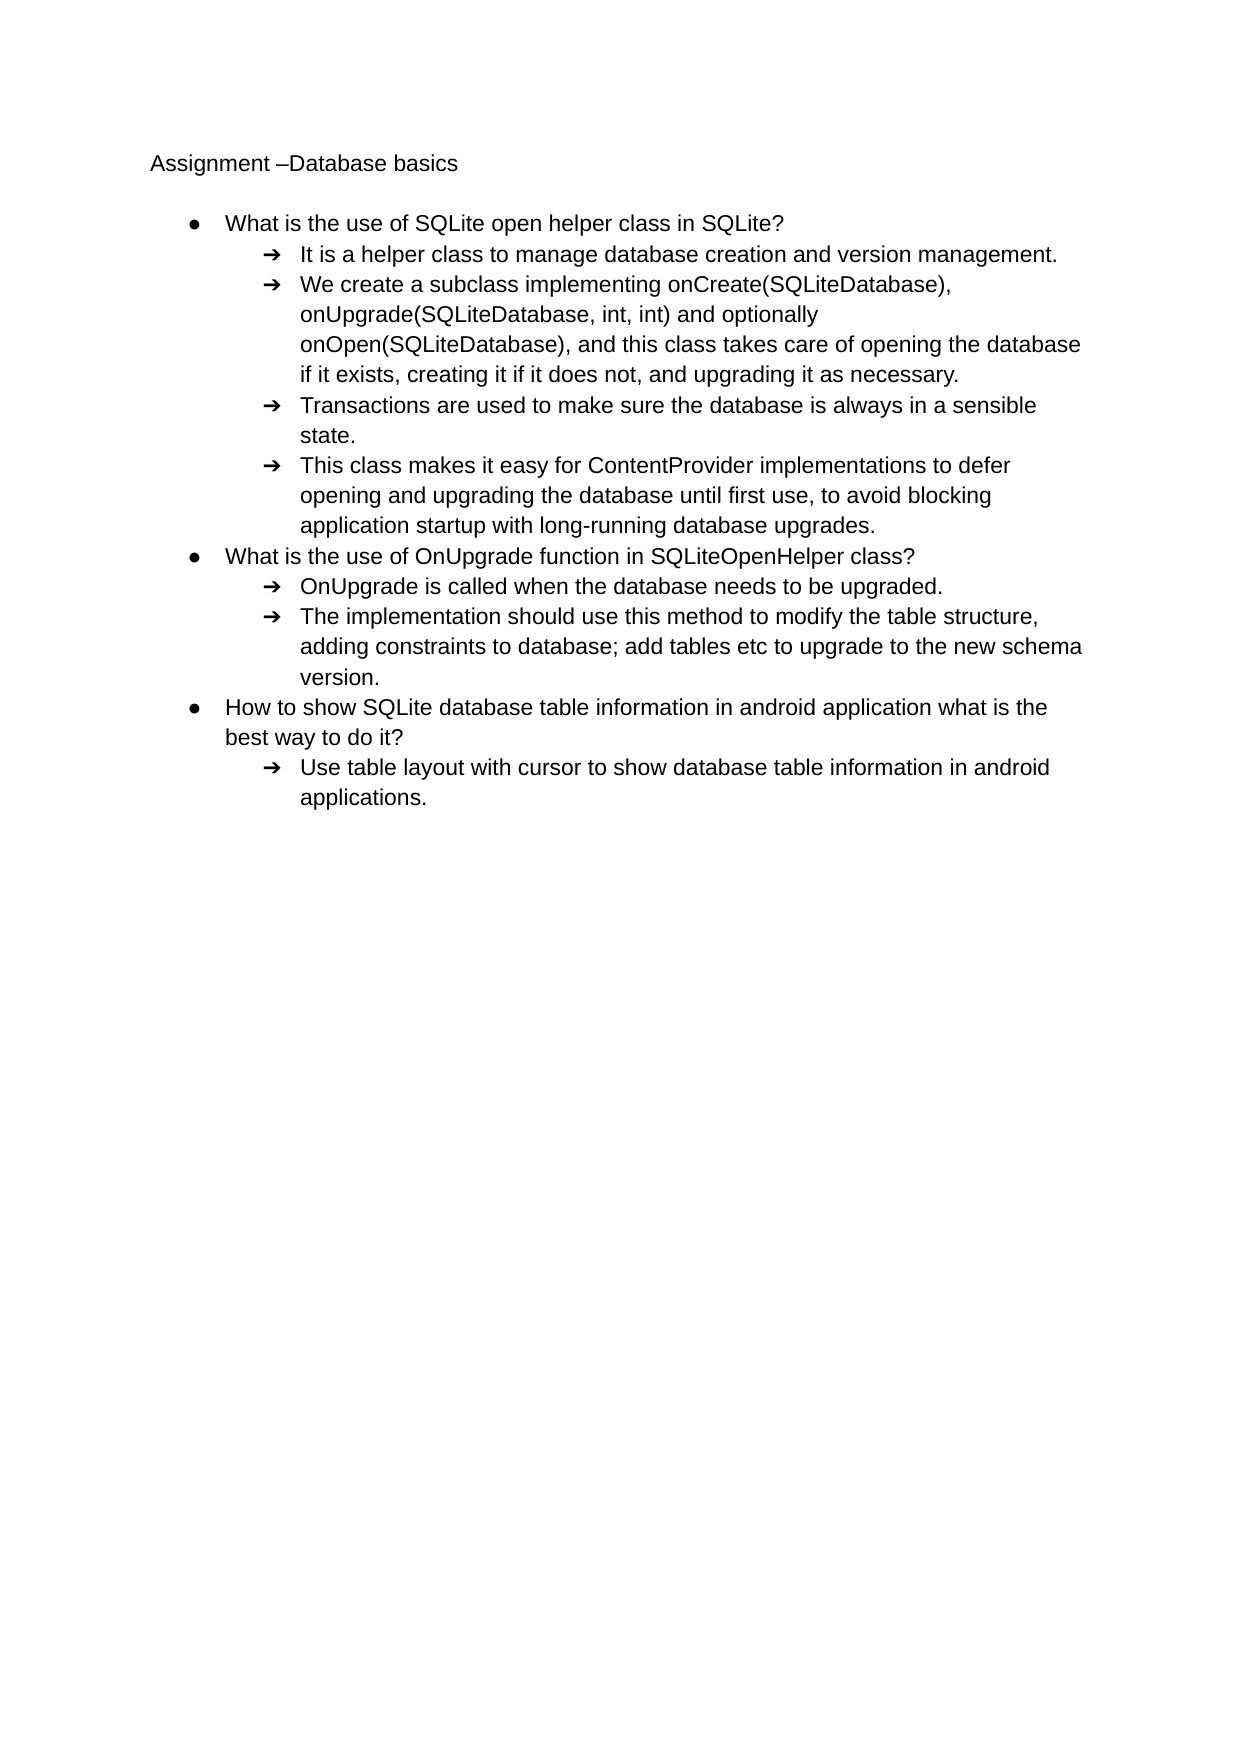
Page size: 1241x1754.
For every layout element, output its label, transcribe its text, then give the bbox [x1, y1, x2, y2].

list Transactions are used to make sure the database is always in a sensible state. [262, 392, 1090, 448]
list OnUpgrade is called when the database needs to be upgraded. [262, 573, 1090, 599]
list How to show SQLite database table information in android application what is the best way to do it? [187, 694, 1090, 750]
list This class makes it easy for ContentProvider implementations to defer opening and upgrading the database until first use, to avoid blocking application startup with long-running database upgrades. [262, 452, 1090, 539]
list What is the use of SQLite open helper class in SQLite? [187, 210, 1090, 237]
list Use table layout with cursor to show database table information in android applications. [262, 754, 1090, 811]
list What is the use of OnUpgrade function in SQLiteOpenHelper class? [187, 543, 1090, 569]
list We create a subclass implementing onCreate(SQLiteDatabase), onUpgrade(SQLiteDatabase, int, int) and optionally onOpen(SQLiteDatabase), and this class takes care of opening the database if it exists, creating it if it does not, and upgrading it as necessary. [262, 271, 1090, 388]
text Assignment –Database basics [150, 150, 1090, 176]
list The implementation should use this method to modify the table structure, adding constraints to database; add tables etc to upgrade to the new schema version. [262, 603, 1090, 690]
list It is a helper class to manage database creation and version management. [262, 241, 1090, 267]
